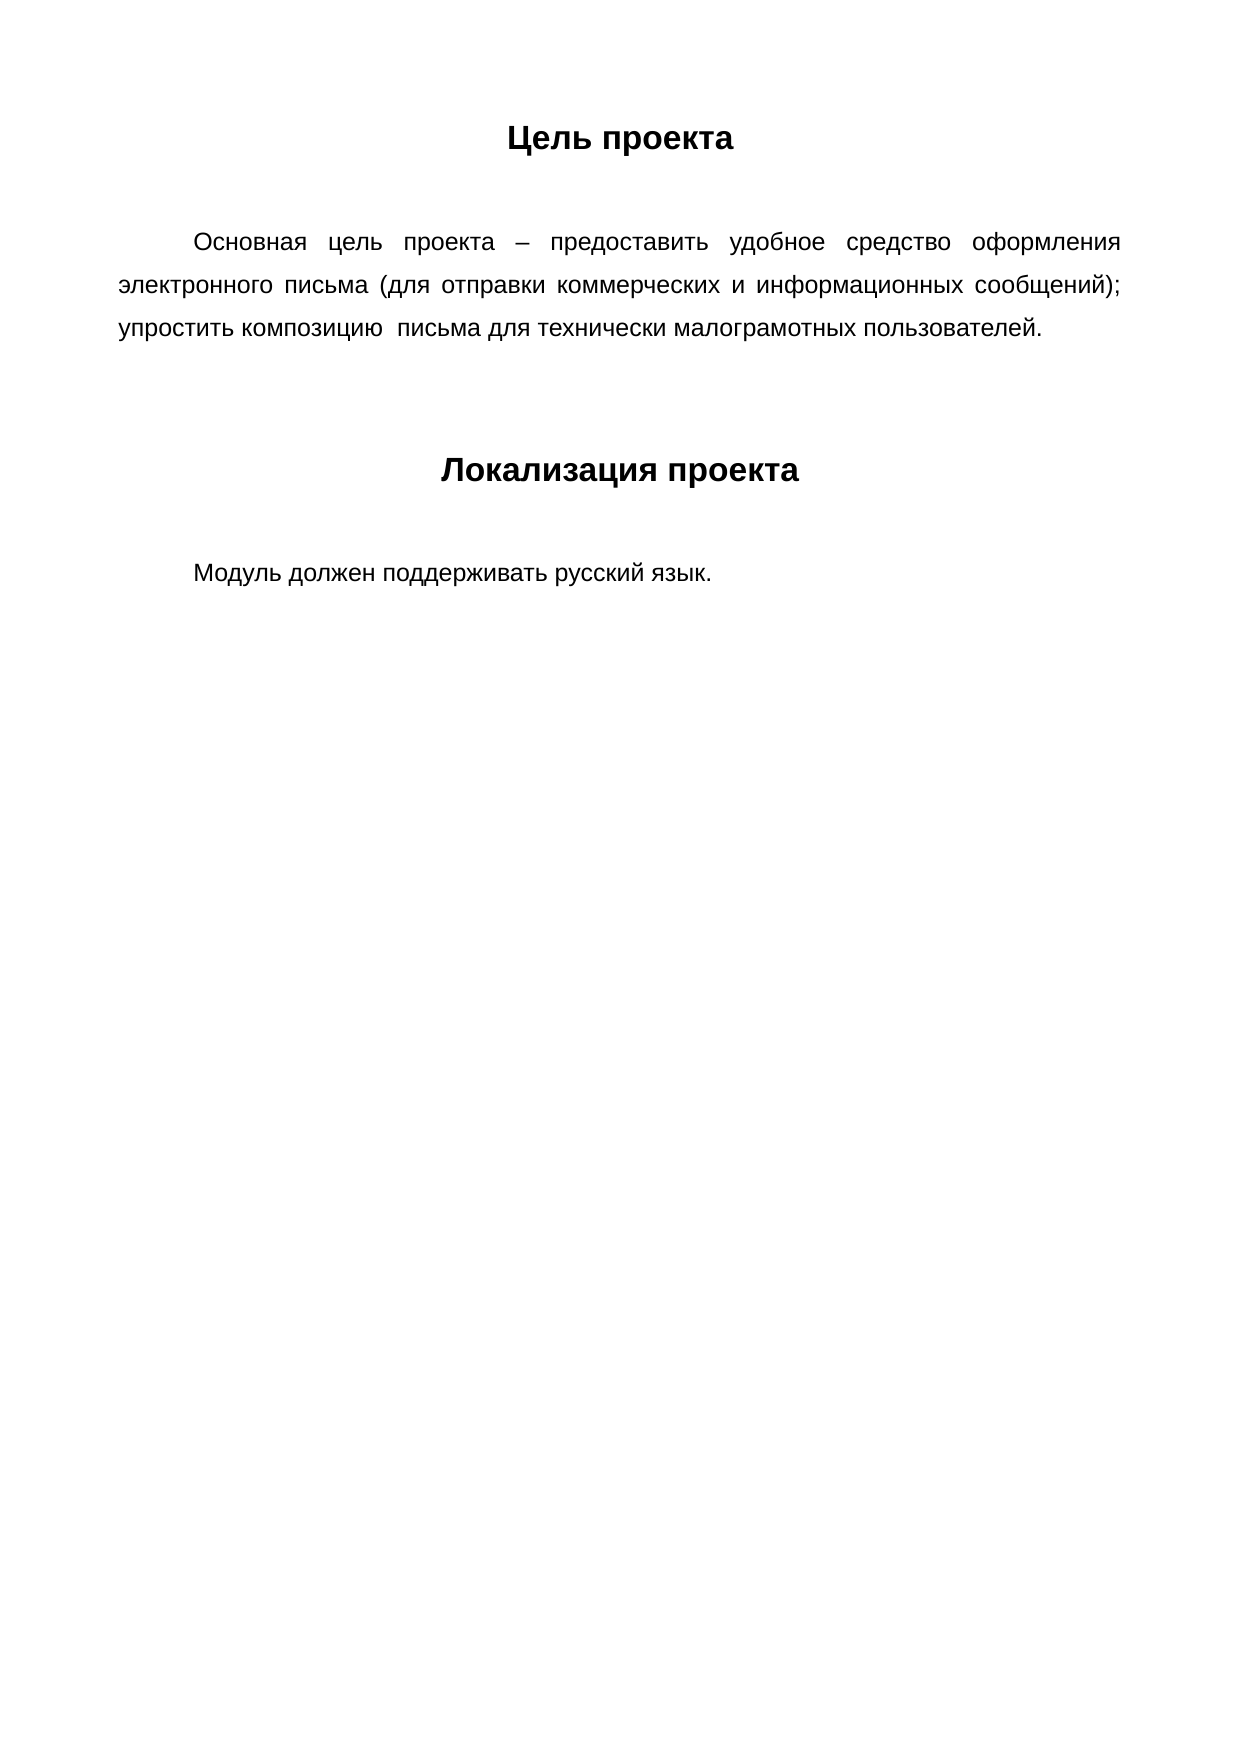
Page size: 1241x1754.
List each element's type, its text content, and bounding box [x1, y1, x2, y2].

subtitle Локализация проекта [118, 449, 1122, 488]
text Модуль должен поддерживать русский язык. [118, 558, 1122, 587]
text Основная цель проекта – предоставить удобное средство оформления электронного письма (для отправки коммерческих и информационных сообщений); упростить композицию письма для технически малограмотных пользователей. [118, 227, 1122, 342]
subtitle Цель проекта [118, 118, 1122, 157]
